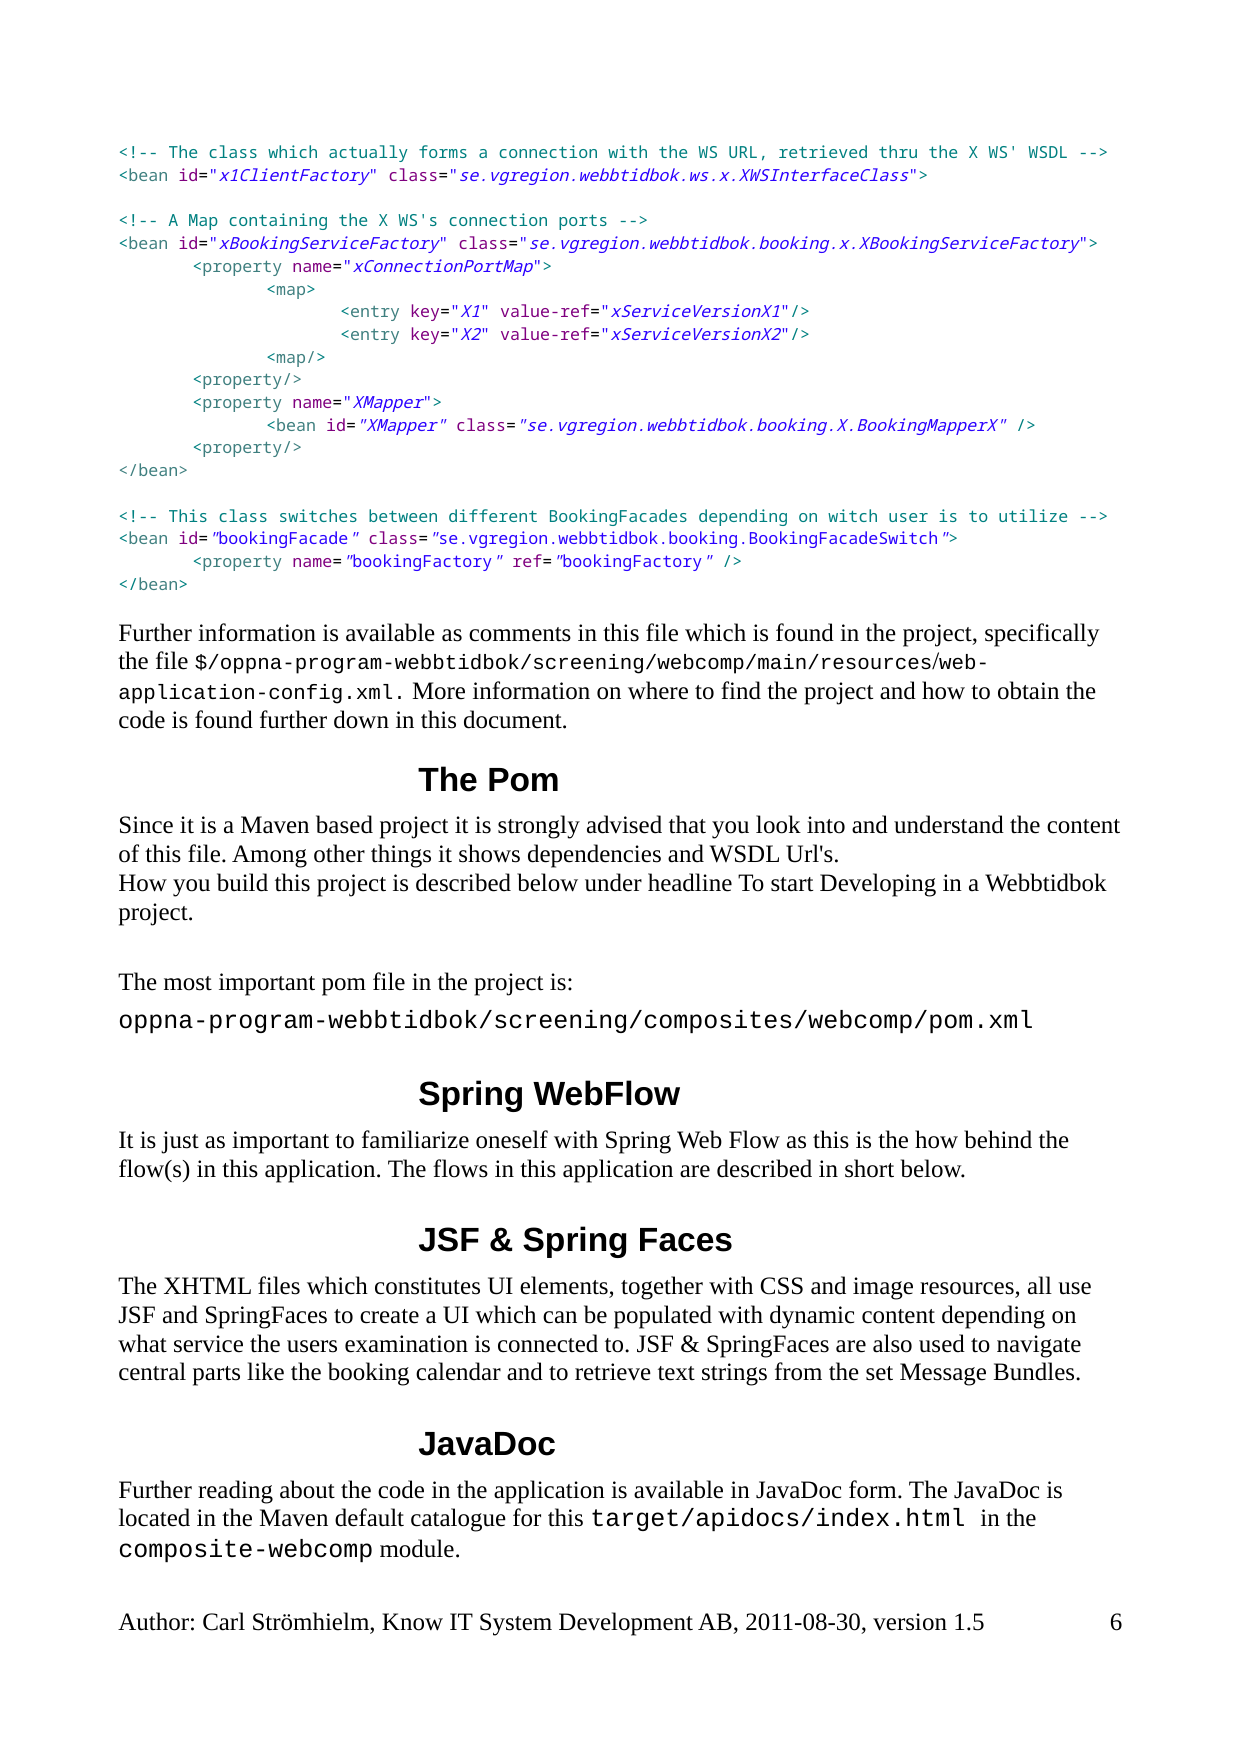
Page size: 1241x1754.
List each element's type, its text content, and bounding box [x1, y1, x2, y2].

text Further reading about the code in the application is available in JavaDoc form. The JavaDoc is located in the Maven default catalogue for this target/apidocs/index.html in the composite-webcomp module. [118, 1475, 1122, 1565]
text <bean id="x1ClientFactory" class="se.vgregion.webbtidbok.ws.x.XWSInterfaceClass"> [118, 163, 1122, 186]
text The most important pom file in the project is: [118, 938, 1122, 996]
text <!-- The class which actually forms a connection with the WS URL, retrieved thru the X WS' WSDL --> [118, 141, 1122, 163]
text Since it is a Maven based project it is strongly advised that you look into and understand the content of this file. Among other things it shows dependencies and WSDL Url's. How you build this project is described below under headline To start Developing in a Webbtidbok project. [118, 811, 1122, 926]
text <property/> [118, 436, 1122, 459]
text <entry key="X2" value-ref="xServiceVersionX2"/> [118, 322, 1122, 345]
text Further information is available as comments in this file which is found in the project, specifically the file $/oppna-program-webbtidbok/screening/webcomp/main/resources/web-application-config.xml. More information on where to find the project and how to obtain the code is found further down in this document. [118, 618, 1122, 734]
text <!-- This class switches between different BookingFacades depending on witch user is to utilize --> [118, 504, 1122, 527]
text <property name="xConnectionPortMap"> [118, 254, 1122, 277]
text <!-- A Map containing the X WS's connection ports --> [118, 209, 1122, 232]
text It is just as important to familiarize oneself with Spring Web Flow as this is the how behind the flow(s) in this application. The flows in this application are described in short below. [118, 1125, 1122, 1182]
subtitle JavaDoc [418, 1424, 1122, 1462]
text <bean id="XMapper" class="se.vgregion.webbtidbok.booking.X.BookingMapperX" /> [118, 413, 1122, 436]
text <property name="XMapper"> [118, 391, 1122, 413]
text </bean> [118, 572, 1122, 595]
text oppna-program-webbtidbok/screening/composites/webcomp/pom.xml [118, 1008, 1122, 1036]
subtitle JSF & Spring Faces [418, 1220, 1122, 1259]
subtitle Spring WebFlow [418, 1074, 1122, 1112]
text <map/> [118, 345, 1122, 368]
text The XHTML files which constitutes UI elements, together with CSS and image resources, all use JSF and SpringFaces to create a UI which can be populated with dynamic content depending on what service the users examination is connected to. JSF & SpringFaces are also used to navigate central parts like the booking calendar and to retrieve text strings from the set Message Bundles. [118, 1271, 1122, 1386]
text <entry key="X1" value-ref="xServiceVersionX1"/> [118, 300, 1122, 322]
text <map> [118, 277, 1122, 300]
text </bean> [118, 459, 1122, 481]
subtitle The Pom [418, 759, 1122, 798]
text <bean id="xBookingServiceFactory" class="se.vgregion.webbtidbok.booking.x.XBookingServiceFactory"> [118, 232, 1122, 254]
text <property/> [118, 368, 1122, 391]
text <bean id="bookingFacade" class="se.vgregion.webbtidbok.booking.BookingFacadeSwitch"> [118, 527, 1122, 549]
text <property name="bookingFactory" ref="bookingFactory" /> [118, 549, 1122, 572]
